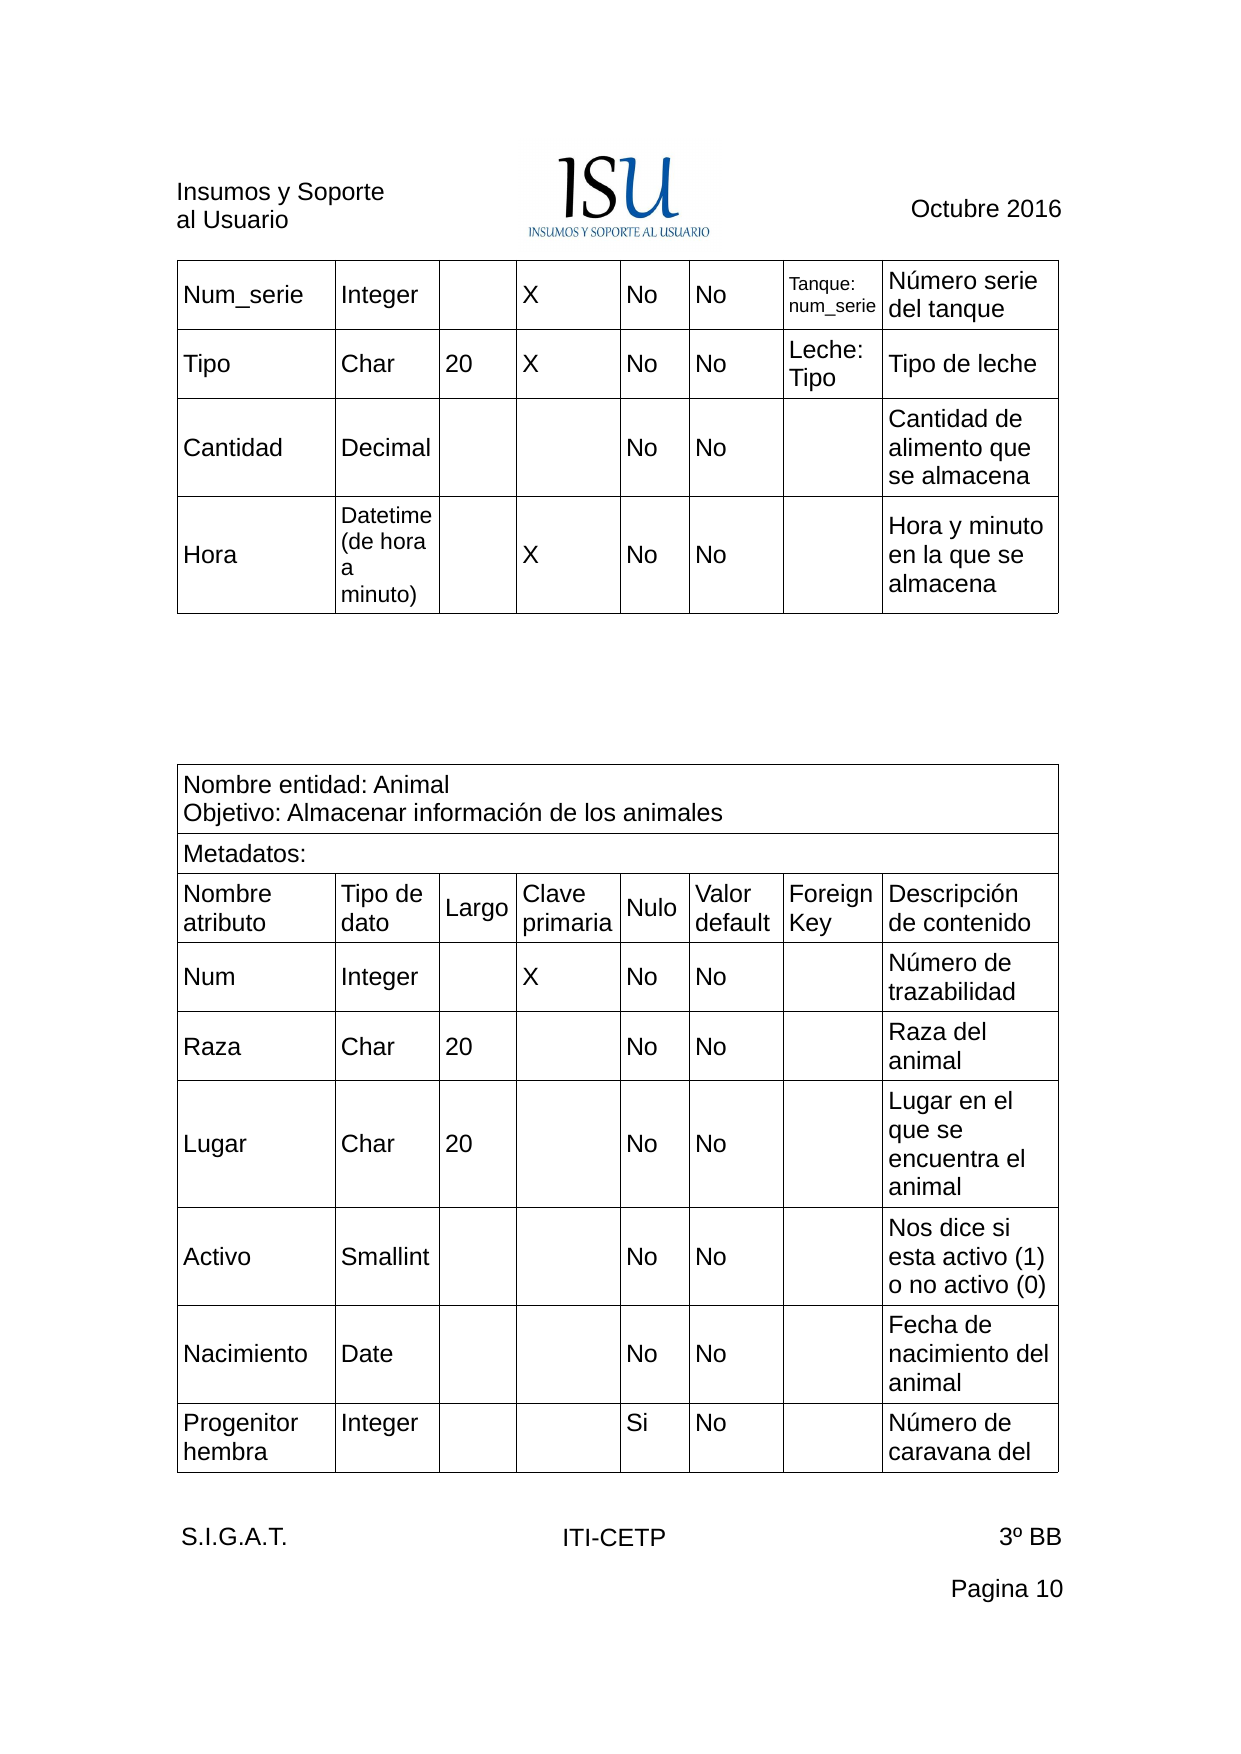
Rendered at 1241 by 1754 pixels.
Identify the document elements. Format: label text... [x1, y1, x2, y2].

table_cell No [621, 1306, 689, 1402]
table_cell X [517, 943, 620, 1011]
table_cell Num [178, 943, 335, 1011]
table_cell No [690, 1404, 783, 1472]
table_cell No [621, 497, 689, 613]
table_cell Valor default [690, 874, 783, 942]
table_cell Número de caravana del [883, 1404, 1058, 1472]
table_cell 20 [440, 330, 516, 398]
table_cell Hora [178, 497, 335, 613]
table_cell Cantidad de alimento que se almacena [883, 399, 1058, 496]
table_cell No [690, 1306, 783, 1402]
table_cell No [621, 399, 689, 496]
table_cell [440, 399, 516, 496]
table_cell No [621, 943, 689, 1011]
table_cell No [621, 330, 689, 398]
table_cell Cantidad [178, 399, 335, 496]
table_cell [784, 943, 882, 1011]
table_cell Leche: Tipo [784, 330, 882, 398]
table_cell No [690, 1081, 783, 1207]
table_cell Date [336, 1306, 439, 1402]
table_cell Smallint [336, 1208, 439, 1305]
table_cell Número serie del tanque [883, 261, 1058, 329]
table_cell [517, 1208, 620, 1305]
table_cell Lugar [178, 1081, 335, 1207]
table_cell Nulo [621, 874, 689, 942]
table_cell Integer [336, 1404, 439, 1472]
table_cell Fecha de nacimiento del animal [883, 1306, 1058, 1402]
table_cell No [690, 261, 783, 329]
table_cell No [690, 399, 783, 496]
table_cell Decimal [336, 399, 439, 496]
table_cell 20 [440, 1081, 516, 1207]
table_cell 20 [440, 1012, 516, 1080]
table_cell Activo [178, 1208, 335, 1305]
table_cell [517, 1012, 620, 1080]
table_cell No [621, 261, 689, 329]
table_cell Tanque: num_serie [784, 261, 882, 329]
table_cell [784, 399, 882, 496]
table_cell Num_serie [178, 261, 335, 329]
table_header Nombre entidad: Animal Objetivo: Almacenar información de los animales [178, 765, 1058, 833]
table_cell [440, 1404, 516, 1472]
table_cell Raza del animal [883, 1012, 1058, 1080]
table_cell Raza [178, 1012, 335, 1080]
table_cell Si [621, 1404, 689, 1472]
table_cell [784, 497, 882, 613]
table_cell Lugar en el que se encuentra el animal [883, 1081, 1058, 1207]
table_cell Largo [440, 874, 516, 942]
table_cell Integer [336, 943, 439, 1011]
table_cell [440, 1208, 516, 1305]
table_cell Integer [336, 261, 439, 329]
table_cell X [517, 497, 620, 613]
table_cell Tipo de dato [336, 874, 439, 942]
table_cell [517, 399, 620, 496]
picture [517, 138, 723, 252]
table_cell No [621, 1012, 689, 1080]
table_cell Foreign Key [784, 874, 882, 942]
table_cell Char [336, 330, 439, 398]
table_cell [784, 1306, 882, 1402]
table_cell [517, 1404, 620, 1472]
table_cell [784, 1208, 882, 1305]
table_cell [440, 497, 516, 613]
table_cell No [621, 1081, 689, 1207]
table_cell [440, 1306, 516, 1402]
table_cell No [690, 1012, 783, 1080]
table_cell No [690, 330, 783, 398]
table_cell No [690, 1208, 783, 1305]
table_cell Número de trazabilidad [883, 943, 1058, 1011]
table_cell [784, 1404, 882, 1472]
table_cell Metadatos: [178, 834, 1058, 873]
table_cell No [690, 943, 783, 1011]
table_cell Hora y minuto en la que se almacena [883, 497, 1058, 613]
table_cell [784, 1081, 882, 1207]
table_cell Tipo de leche [883, 330, 1058, 398]
table_cell Char [336, 1081, 439, 1207]
table_cell Char [336, 1012, 439, 1080]
table_cell X [517, 261, 620, 329]
table_cell Progenitor hembra [178, 1404, 335, 1472]
table_cell Tipo [178, 330, 335, 398]
table_cell Nombre atributo [178, 874, 335, 942]
table_cell No [621, 1208, 689, 1305]
table_cell Nos dice si esta activo (1) o no activo (0) [883, 1208, 1058, 1305]
table_cell X [517, 330, 620, 398]
table_cell [517, 1306, 620, 1402]
table_cell [440, 261, 516, 329]
table_cell [784, 1012, 882, 1080]
table_cell [440, 943, 516, 1011]
table_cell Nacimiento [178, 1306, 335, 1402]
table_cell [517, 1081, 620, 1207]
table_cell Descripción de contenido [883, 874, 1058, 942]
table_cell No [690, 497, 783, 613]
table_cell Datetime (de hora a minuto) [336, 497, 439, 613]
table_cell Clave primaria [517, 874, 620, 942]
